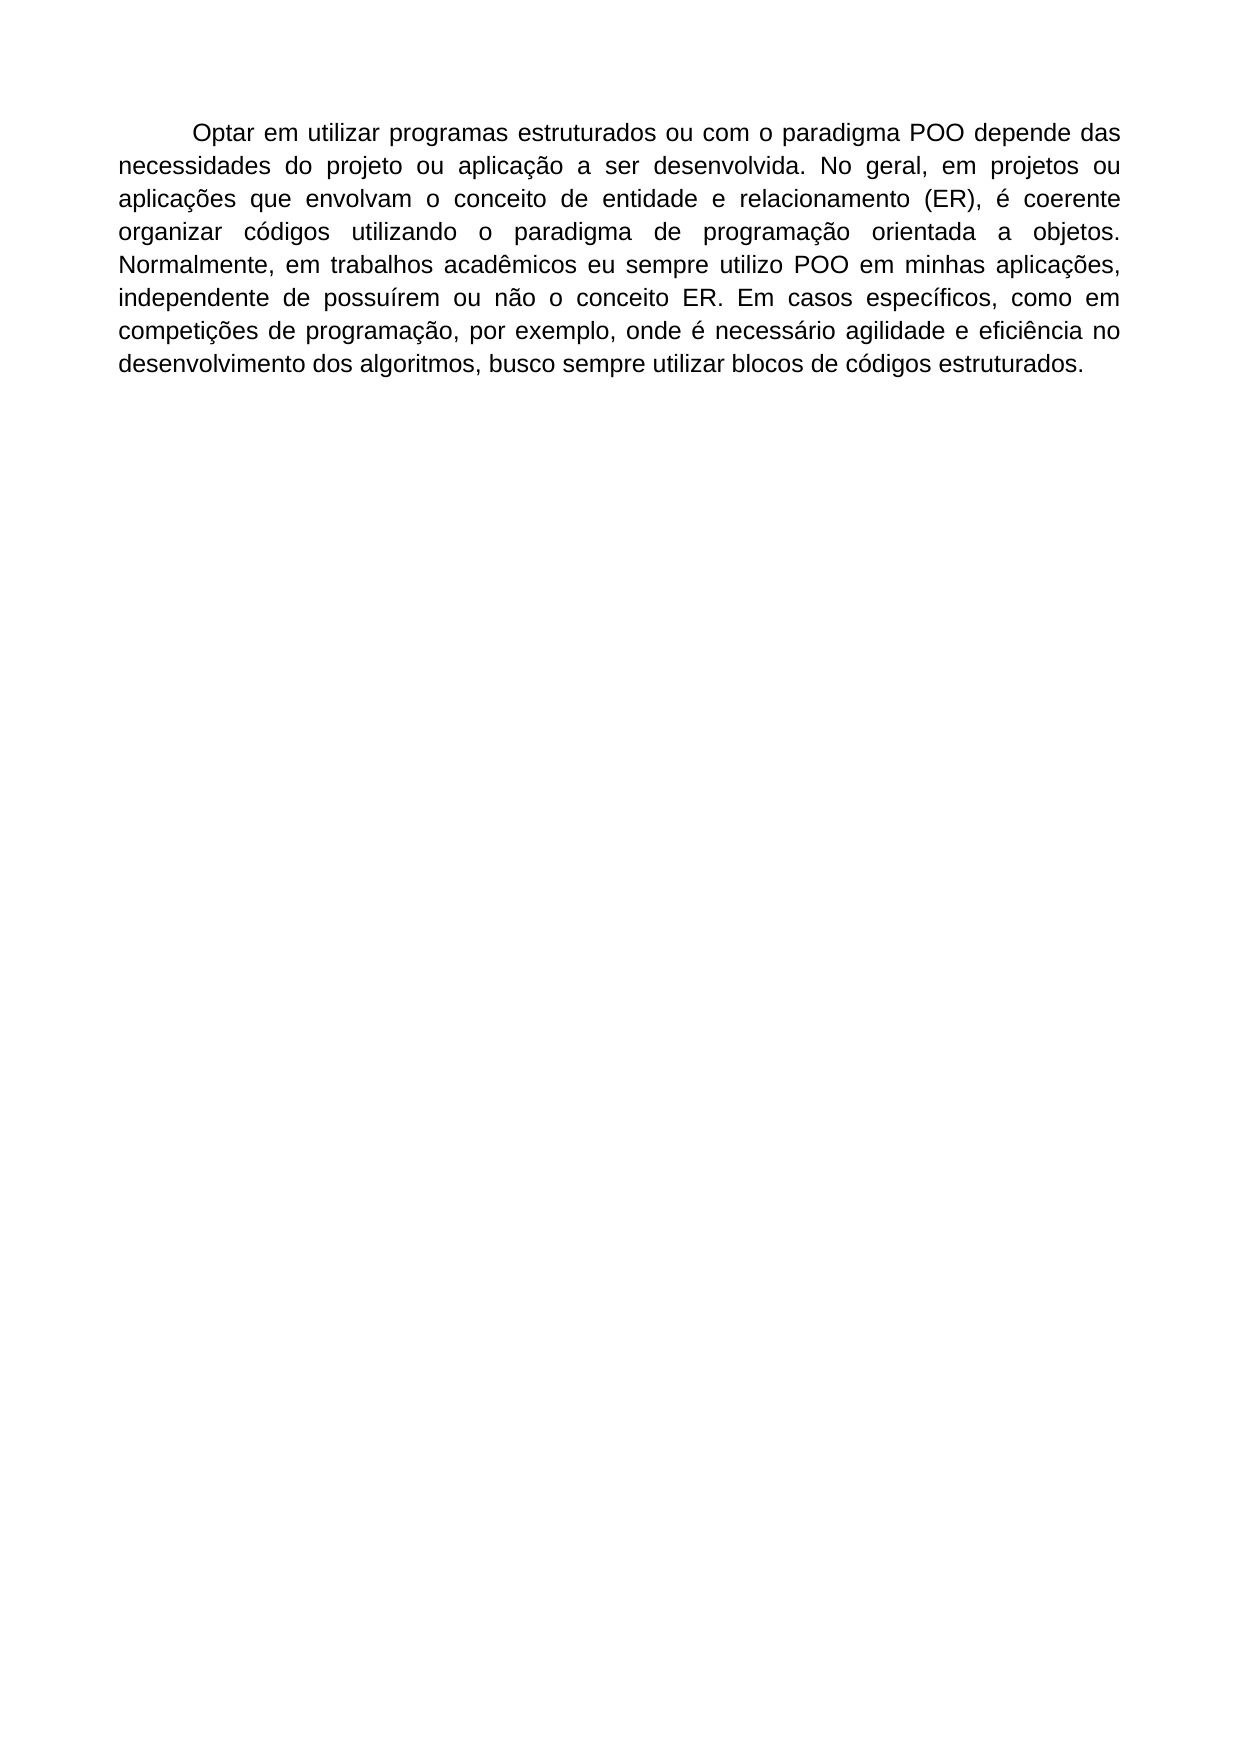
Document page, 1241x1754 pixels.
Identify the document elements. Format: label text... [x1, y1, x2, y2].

text Optar em utilizar programas estruturados ou com o paradigma POO depende das necessidades do projeto ou aplicação a ser desenvolvida. No geral, em projetos ou aplicações que envolvam o conceito de entidade e relacionamento (ER), é coerente organizar códigos utilizando o paradigma de programação orientada a objetos. Normalmente, em trabalhos acadêmicos eu sempre utilizo POO em minhas aplicações, independente de possuírem ou não o conceito ER. Em casos específicos, como em competições de programação, por exemplo, onde é necessário agilidade e eficiência no desenvolvimento dos algoritmos, busco sempre utilizar blocos de códigos estruturados. [118, 118, 1122, 378]
